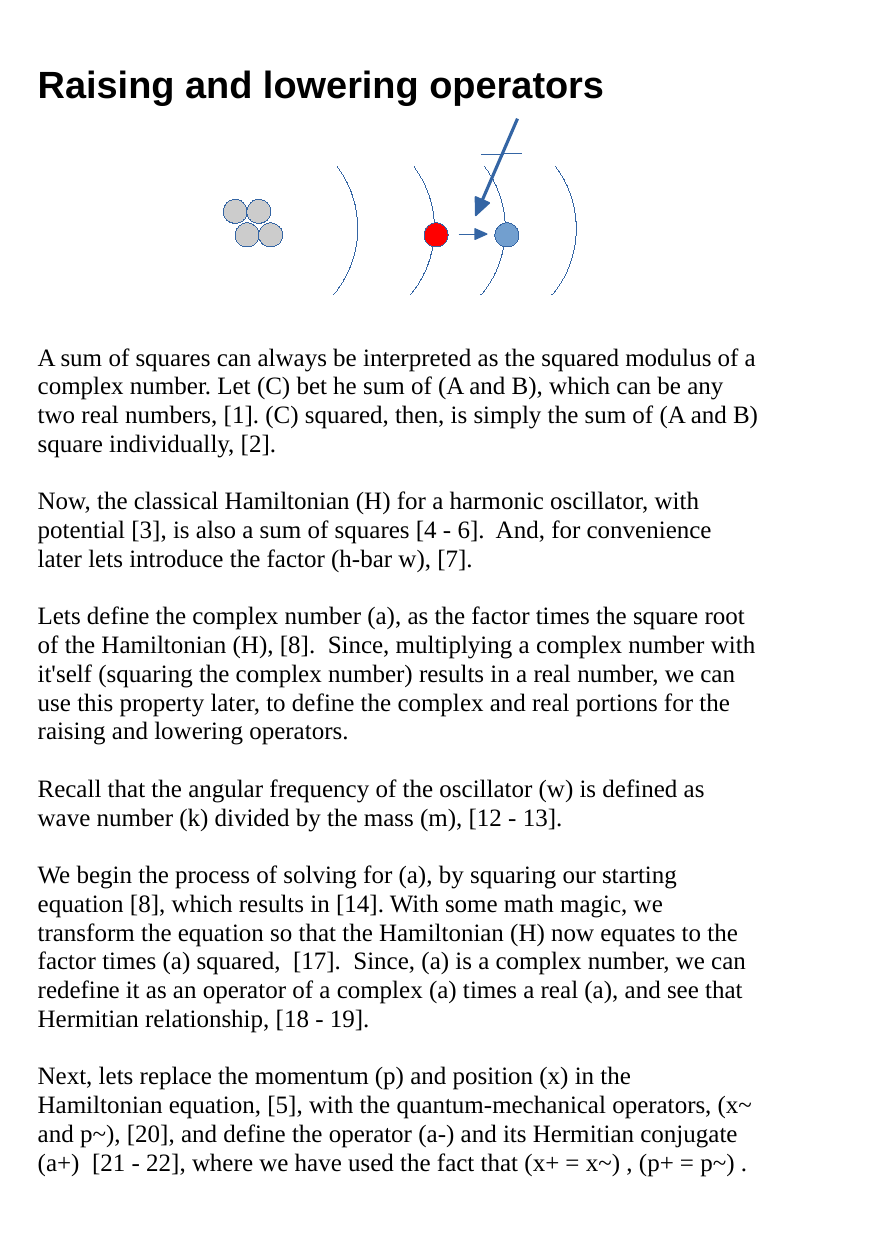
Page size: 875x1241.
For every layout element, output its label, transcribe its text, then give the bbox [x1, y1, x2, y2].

text Next, lets replace the momentum (p) and position (x) in the Hamiltonian equation, [5], with the quantum-mechanical operators, (x~ and p~), [20], and define the operator (a-) and its Hermitian conjugate (a+) [21 - 22], where we have used the fact that (x+ = x~) , (p+ = p~) . [37, 1061, 762, 1176]
text Recall that the angular frequency of the oscillator (w) is defined as wave number (k) divided by the mass (m), [12 - 13]. [37, 774, 762, 831]
text Lets define the complex number (a), as the factor times the square root of the Hamiltonian (H), [8]. Since, multiplying a complex number with it'self (squaring the complex number) results in a real number, we can use this property later, to define the complex and real portions for the raising and lowering operators. [37, 601, 762, 745]
text We begin the process of solving for (a), by squaring our starting equation [8], which results in [14]. With some math magic, we transform the equation so that the Hamiltonian (H) now equates to the factor times (a) squared, [17]. Since, (a) is a complex number, we can redefine it as an operator of a complex (a) times a real (a), and see that Hermitian relationship, [18 - 19]. [37, 860, 762, 1033]
text A sum of squares can always be interpreted as the squared modulus of a complex number. Let (C) bet he sum of (A and B), which can be any two real numbers, [1]. (C) squared, then, is simply the sum of (A and B) square individually, [2]. [37, 343, 762, 458]
subtitle Raising and lowering operators [37, 62, 762, 106]
text Now, the classical Hamiltonian (H) for a harmonic oscillator, with potential [3], is also a sum of squares [4 - 6]. And, for convenience later lets introduce the factor (h-bar w), [7]. [37, 486, 762, 573]
